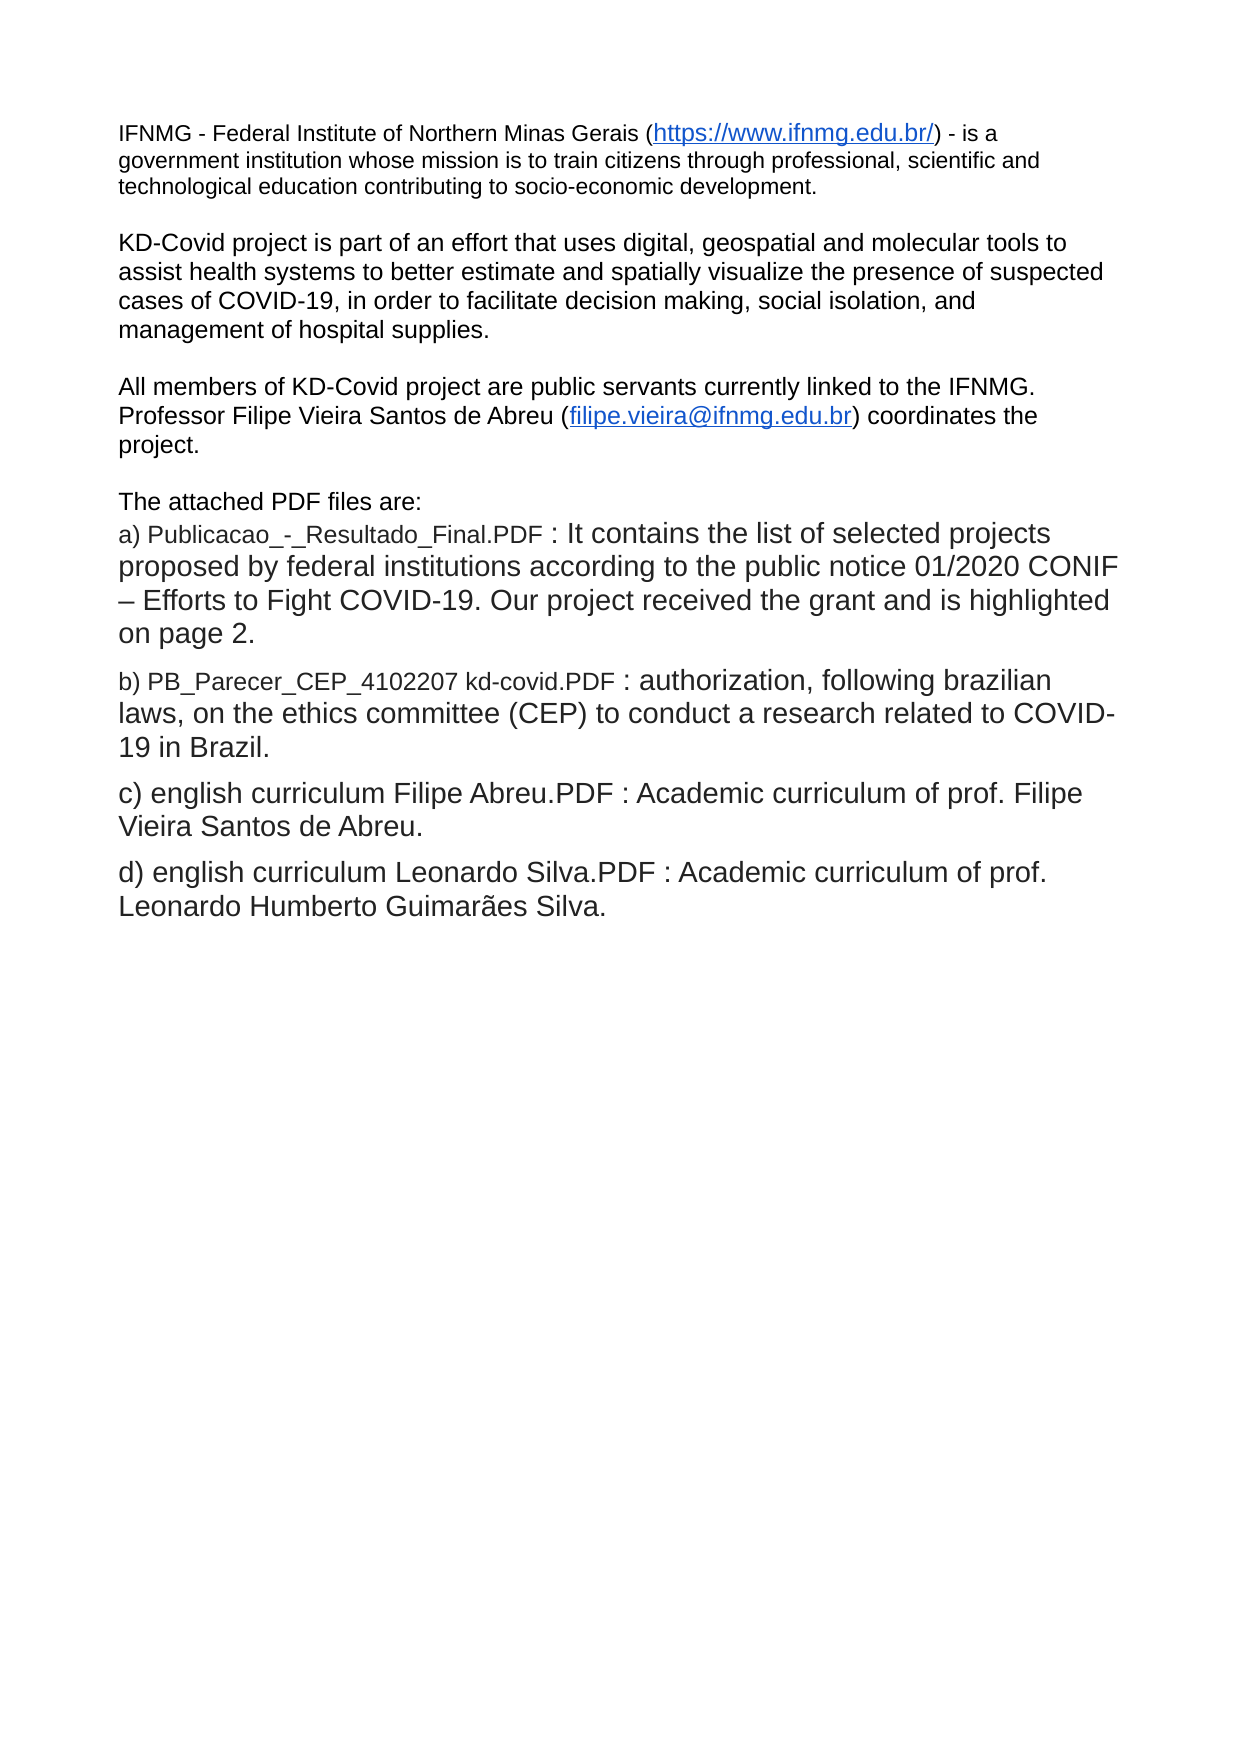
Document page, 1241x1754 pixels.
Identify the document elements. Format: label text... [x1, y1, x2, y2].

text KD-Covid project is part of an effort that uses digital, geospatial and molecular tools to assist health systems to better estimate and spatially visualize the presence of suspected cases of COVID-19, in order to facilitate decision making, social isolation, and management of hospital supplies. [118, 228, 1122, 343]
text IFNMG - Federal Institute of Northern Minas Gerais (https://www.ifnmg.edu.br/) - is a government institution whose mission is to train citizens through professional, scientific and technological education contributing to socio-economic development. [118, 118, 1122, 199]
text All members of KD-Covid project are public servants currently linked to the IFNMG. Professor Filipe Vieira Santos de Abreu (filipe.vieira@ifnmg.edu.br) coordinates the project. [118, 372, 1122, 458]
text c) english curriculum Filipe Abreu.PDF : Academic curriculum of prof. Filipe Vieira Santos de Abreu. [118, 776, 1122, 843]
text The attached PDF files are: [118, 487, 1122, 516]
text b) PB_Parecer_CEP_4102207 kd-covid.PDF : authorization, following brazilian laws, on the ethics committee (CEP) to conduct a research related to COVID-19 in Brazil. [118, 662, 1122, 763]
text d) english curriculum Leonardo Silva.PDF : Academic curriculum of prof. Leonardo Humberto Guimarães Silva. [118, 855, 1122, 922]
text a) Publicacao_-_Resultado_Final.PDF : It contains the list of selected projects proposed by federal institutions according to the public notice 01/2020 CONIF – Efforts to Fight COVID-19. Our project received the grant and is highlighted on page 2. [118, 516, 1122, 650]
